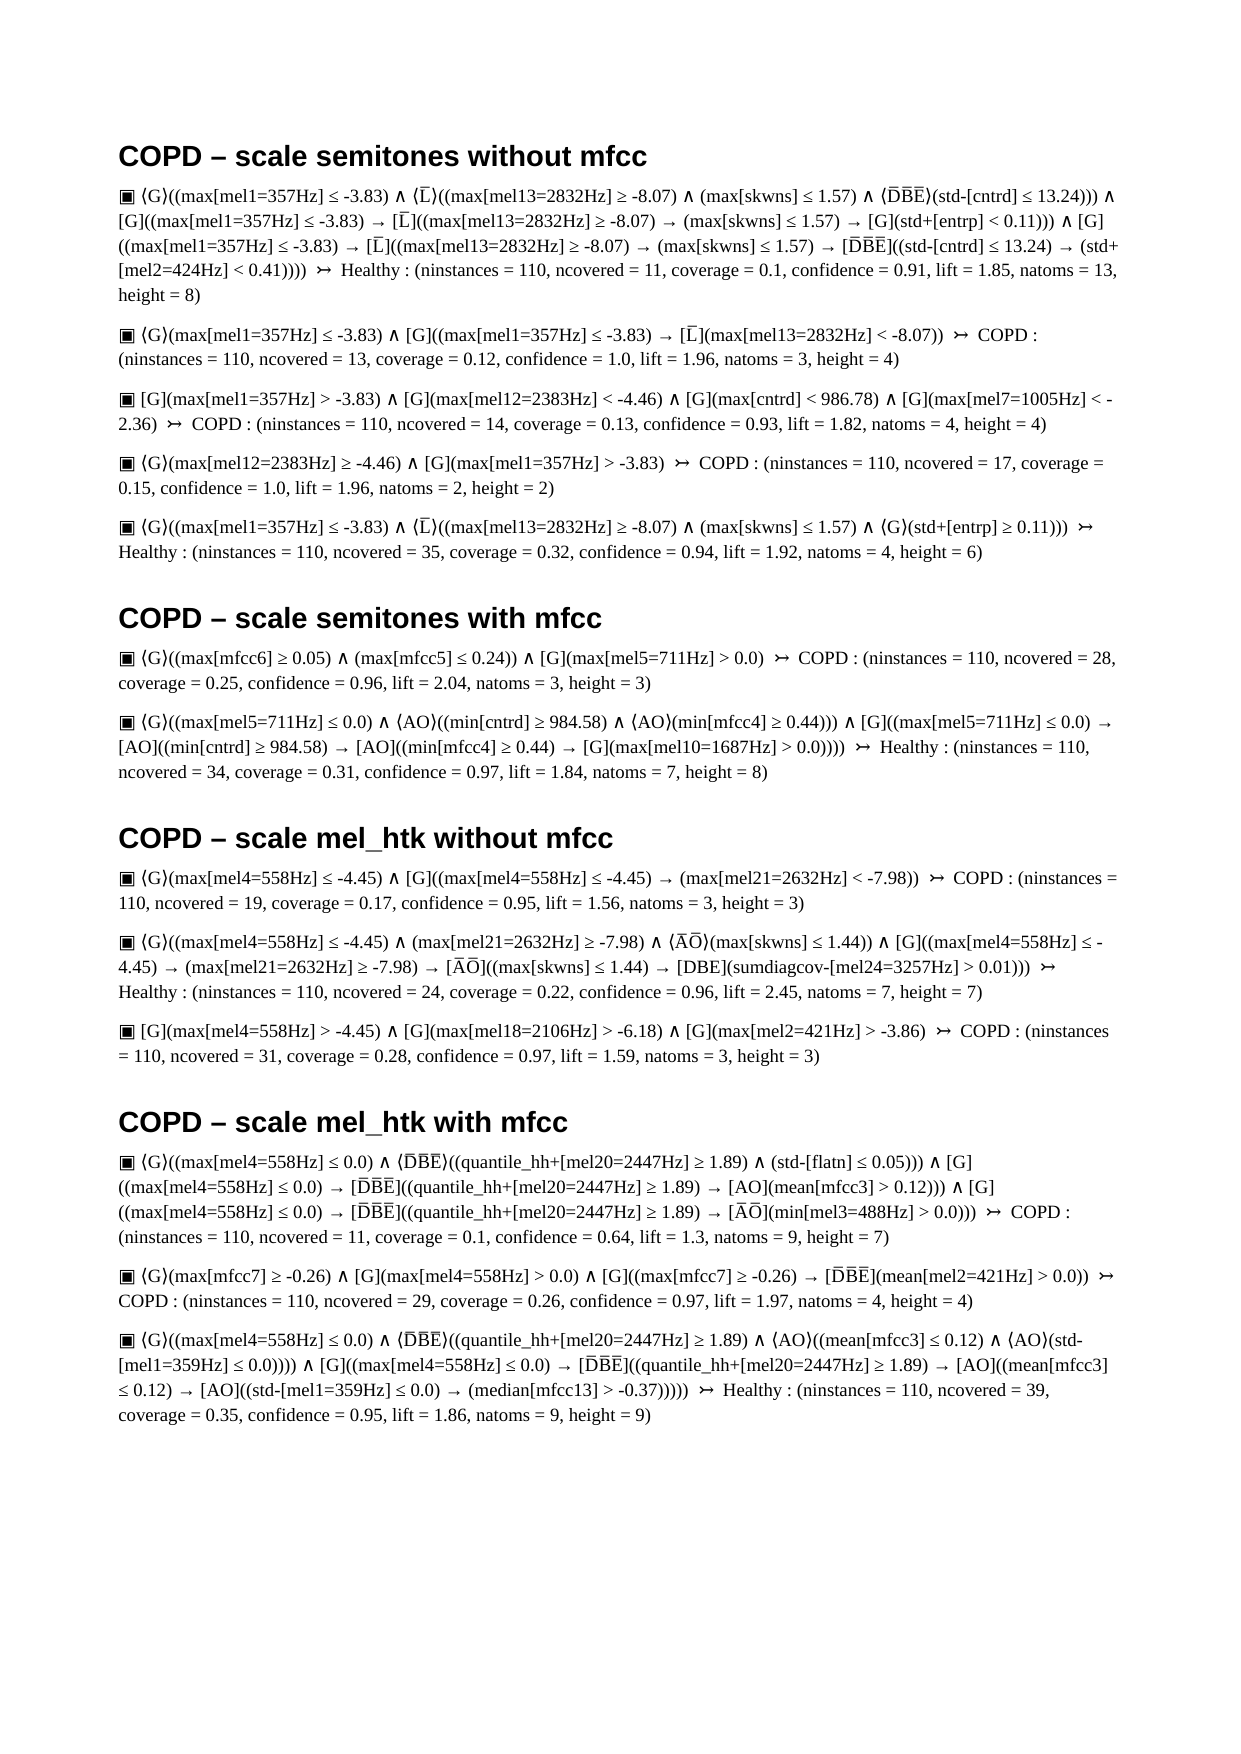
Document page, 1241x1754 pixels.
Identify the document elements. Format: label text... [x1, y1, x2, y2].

text ▣ ⟨G⟩((max[mel1=357Hz] ≤ -3.83) ∧ ⟨L̅⟩((max[mel13=2832Hz] ≥ -8.07) ∧ (max[skwns] ≤ 1.57) ∧ ⟨D̅B̅E̅⟩(std-[cntrd] ≤ 13.24))) ∧ [G]((max[mel1=357Hz] ≤ -3.83) → [L̅]((max[mel13=2832Hz] ≥ -8.07) → (max[skwns] ≤ 1.57) → [G](std+[entrp] < 0.11))) ∧ [G]((max[mel1=357Hz] ≤ -3.83) → [L̅]((max[mel13=2832Hz] ≥ -8.07) → (max[skwns] ≤ 1.57) → [D̅B̅E̅]((std-[cntrd] ≤ 13.24) → (std+[mel2=424Hz] < 0.41)))) ↣ Healthy : (ninstances = 110, ncovered = 11, coverage = 0.1, confidence = 0.91, lift = 1.85, natoms = 13, height = 8) [118, 185, 1122, 306]
text ▣ ⟨G⟩((max[mel5=711Hz] ≤ 0.0) ∧ ⟨AO⟩((min[cntrd] ≥ 984.58) ∧ ⟨AO⟩(min[mfcc4] ≥ 0.44))) ∧ [G]((max[mel5=711Hz] ≤ 0.0) → [AO]((min[cntrd] ≥ 984.58) → [AO]((min[mfcc4] ≥ 0.44) → [G](max[mel10=1687Hz] > 0.0)))) ↣ Healthy : (ninstances = 110, ncovered = 34, coverage = 0.31, confidence = 0.97, lift = 1.84, natoms = 7, height = 8) [118, 711, 1122, 782]
subtitle COPD – scale mel_htk with mfcc [118, 1105, 1122, 1139]
text ▣ ⟨G⟩(max[mfcc7] ≥ -0.26) ∧ [G](max[mel4=558Hz] > 0.0) ∧ [G]((max[mfcc7] ≥ -0.26) → [D̅B̅E̅](mean[mel2=421Hz] > 0.0)) ↣ COPD : (ninstances = 110, ncovered = 29, coverage = 0.26, confidence = 0.97, lift = 1.97, natoms = 4, height = 4) [118, 1265, 1122, 1311]
text ▣ ⟨G⟩((max[mel4=558Hz] ≤ -4.45) ∧ (max[mel21=2632Hz] ≥ -7.98) ∧ ⟨A̅O̅⟩(max[skwns] ≤ 1.44)) ∧ [G]((max[mel4=558Hz] ≤ -4.45) → (max[mel21=2632Hz] ≥ -7.98) → [A̅O̅]((max[skwns] ≤ 1.44) → [DBE](sumdiagcov-[mel24=3257Hz] > 0.01))) ↣ Healthy : (ninstances = 110, ncovered = 24, coverage = 0.22, confidence = 0.96, lift = 2.45, natoms = 7, height = 7) [118, 931, 1122, 1002]
subtitle COPD – scale semitones with mfcc [118, 601, 1122, 634]
subtitle COPD – scale semitones without mfcc [118, 139, 1122, 172]
text ▣ ⟨G⟩((max[mel4=558Hz] ≤ 0.0) ∧ ⟨D̅B̅E̅⟩((quantile_hh+[mel20=2447Hz] ≥ 1.89) ∧ (std-[flatn] ≤ 0.05))) ∧ [G]((max[mel4=558Hz] ≤ 0.0) → [D̅B̅E̅]((quantile_hh+[mel20=2447Hz] ≥ 1.89) → [AO](mean[mfcc3] > 0.12))) ∧ [G]((max[mel4=558Hz] ≤ 0.0) → [D̅B̅E̅]((quantile_hh+[mel20=2447Hz] ≥ 1.89) → [A̅O̅](min[mel3=488Hz] > 0.0))) ↣ COPD : (ninstances = 110, ncovered = 11, coverage = 0.1, confidence = 0.64, lift = 1.3, natoms = 9, height = 7) [118, 1151, 1122, 1247]
text ▣ ⟨G⟩(max[mel12=2383Hz] ≥ -4.46) ∧ [G](max[mel1=357Hz] > -3.83) ↣ COPD : (ninstances = 110, ncovered = 17, coverage = 0.15, confidence = 1.0, lift = 1.96, natoms = 2, height = 2) [118, 452, 1122, 498]
text ▣ [G](max[mel1=357Hz] > -3.83) ∧ [G](max[mel12=2383Hz] < -4.46) ∧ [G](max[cntrd] < 986.78) ∧ [G](max[mel7=1005Hz] < -2.36) ↣ COPD : (ninstances = 110, ncovered = 14, coverage = 0.13, confidence = 0.93, lift = 1.82, natoms = 4, height = 4) [118, 388, 1122, 434]
text ▣ [G](max[mel4=558Hz] > -4.45) ∧ [G](max[mel18=2106Hz] > -6.18) ∧ [G](max[mel2=421Hz] > -3.86) ↣ COPD : (ninstances = 110, ncovered = 31, coverage = 0.28, confidence = 0.97, lift = 1.59, natoms = 3, height = 3) [118, 1020, 1122, 1067]
text ▣ ⟨G⟩((max[mel4=558Hz] ≤ 0.0) ∧ ⟨D̅B̅E̅⟩((quantile_hh+[mel20=2447Hz] ≥ 1.89) ∧ ⟨AO⟩((mean[mfcc3] ≤ 0.12) ∧ ⟨AO⟩(std-[mel1=359Hz] ≤ 0.0)))) ∧ [G]((max[mel4=558Hz] ≤ 0.0) → [D̅B̅E̅]((quantile_hh+[mel20=2447Hz] ≥ 1.89) → [AO]((mean[mfcc3] ≤ 0.12) → [AO]((std-[mel1=359Hz] ≤ 0.0) → (median[mfcc13] > -0.37))))) ↣ Healthy : (ninstances = 110, ncovered = 39, coverage = 0.35, confidence = 0.95, lift = 1.86, natoms = 9, height = 9) [118, 1329, 1122, 1425]
text ▣ ⟨G⟩(max[mel4=558Hz] ≤ -4.45) ∧ [G]((max[mel4=558Hz] ≤ -4.45) → (max[mel21=2632Hz] < -7.98)) ↣ COPD : (ninstances = 110, ncovered = 19, coverage = 0.17, confidence = 0.95, lift = 1.56, natoms = 3, height = 3) [118, 867, 1122, 913]
text ▣ ⟨G⟩((max[mel1=357Hz] ≤ -3.83) ∧ ⟨L̅⟩((max[mel13=2832Hz] ≥ -8.07) ∧ (max[skwns] ≤ 1.57) ∧ ⟨G⟩(std+[entrp] ≥ 0.11))) ↣ Healthy : (ninstances = 110, ncovered = 35, coverage = 0.32, confidence = 0.94, lift = 1.92, natoms = 4, height = 6) [118, 516, 1122, 562]
subtitle COPD – scale mel_htk without mfcc [118, 821, 1122, 854]
text ▣ ⟨G⟩(max[mel1=357Hz] ≤ -3.83) ∧ [G]((max[mel1=357Hz] ≤ -3.83) → [L̅](max[mel13=2832Hz] < -8.07)) ↣ COPD : (ninstances = 110, ncovered = 13, coverage = 0.12, confidence = 1.0, lift = 1.96, natoms = 3, height = 4) [118, 323, 1122, 370]
text ▣ ⟨G⟩((max[mfcc6] ≥ 0.05) ∧ (max[mfcc5] ≤ 0.24)) ∧ [G](max[mel5=711Hz] > 0.0) ↣ COPD : (ninstances = 110, ncovered = 28, coverage = 0.25, confidence = 0.96, lift = 2.04, natoms = 3, height = 3) [118, 647, 1122, 693]
